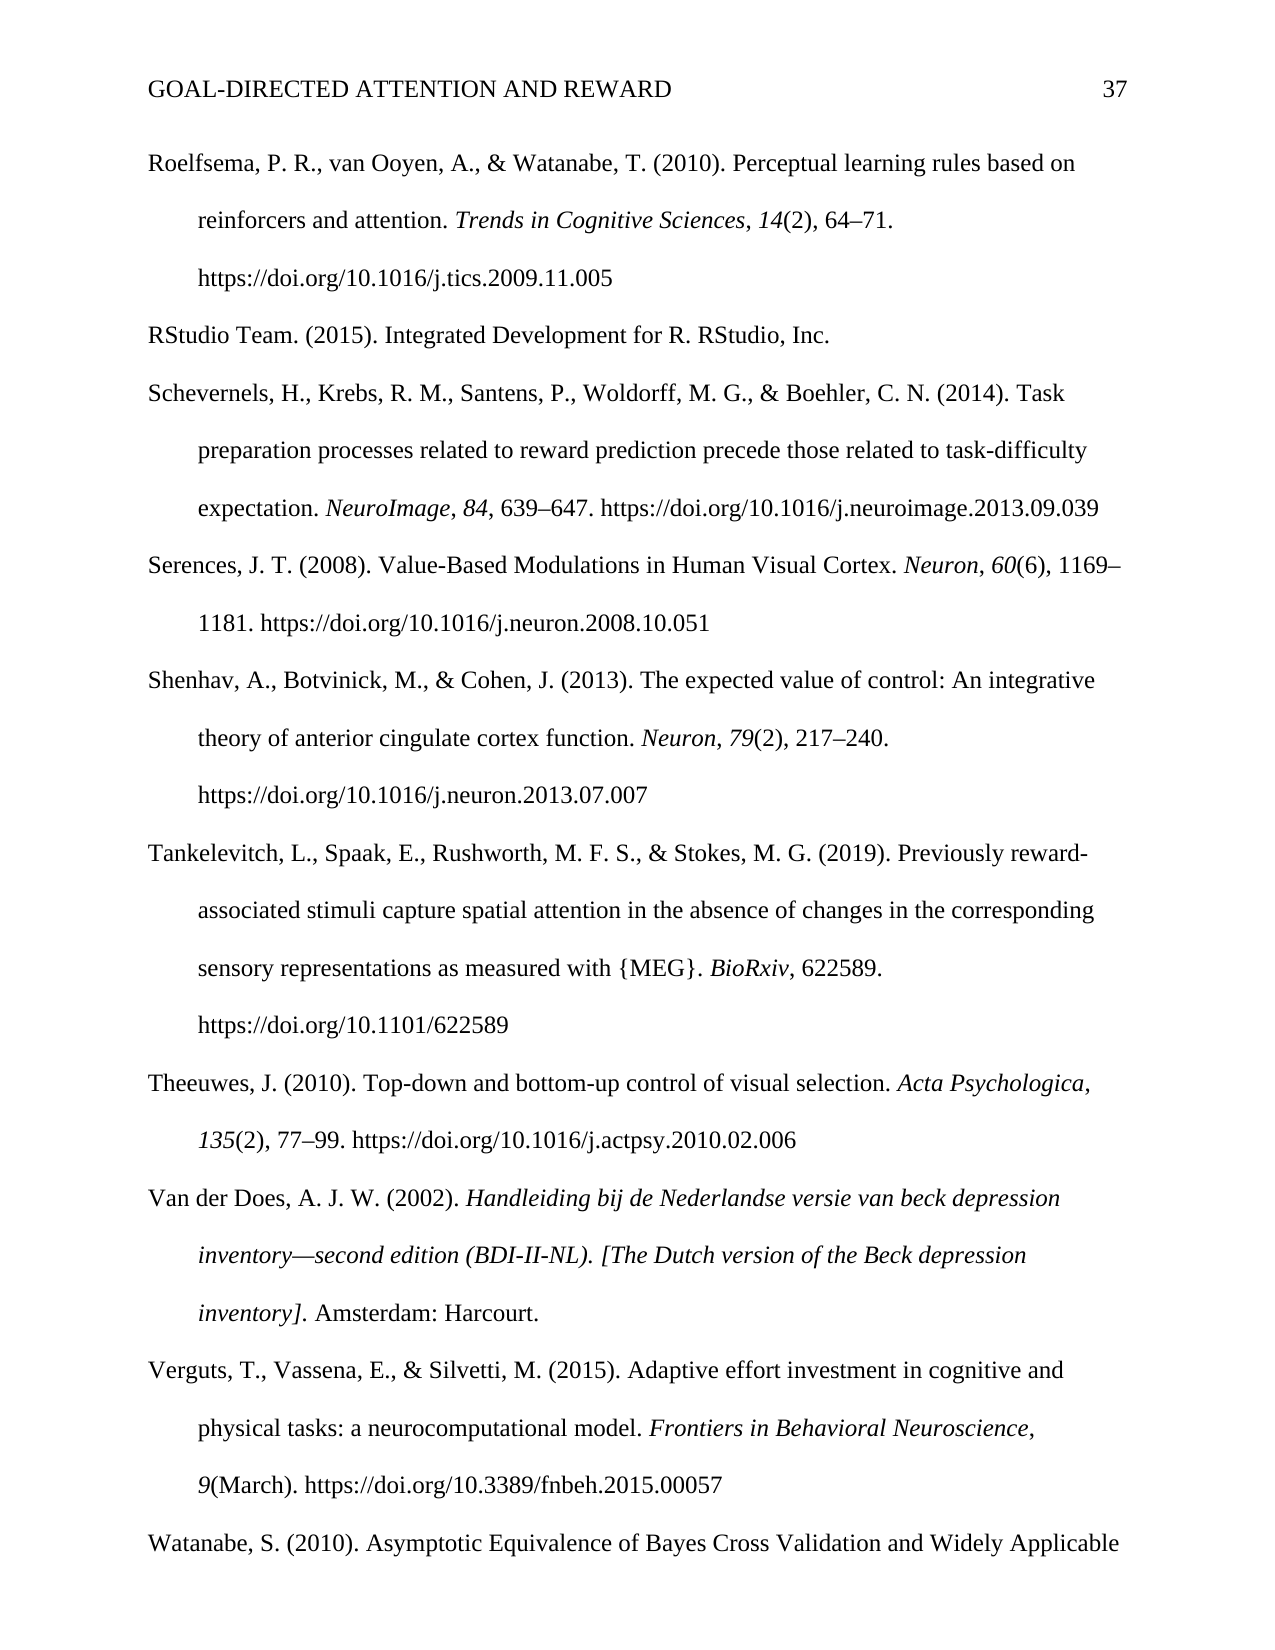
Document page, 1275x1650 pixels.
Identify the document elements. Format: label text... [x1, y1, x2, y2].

text Van der Does, A. J. W. (2002). Handleiding bij de Nederlandse versie van beck depression inventory—second edition (BDI-II-NL). [The Dutch version of the Beck depression inventory]. Amsterdam: Harcourt. [148, 1183, 1127, 1326]
text Verguts, T., Vassena, E., & Silvetti, M. (2015). Adaptive effort investment in cognitive and physical tasks: a neurocomputational model. Frontiers in Behavioral Neuroscience, 9(March). https://doi.org/10.3389/fnbeh.2015.00057 [148, 1355, 1127, 1499]
text Watanabe, S. (2010). Asymptotic Equivalence of Bayes Cross Validation and Widely Applicable [148, 1528, 1127, 1556]
text Schevernels, H., Krebs, R. M., Santens, P., Woldorff, M. G., & Boehler, C. N. (2014). Task preparation processes related to reward prediction precede those related to task-difficulty expectation. NeuroImage, 84, 639–647. https://doi.org/10.1016/j.neuroimage.2013.09.039 [148, 378, 1127, 521]
text Serences, J. T. (2008). Value-Based Modulations in Human Visual Cortex. Neuron, 60(6), 1169–1181. https://doi.org/10.1016/j.neuron.2008.10.051 [148, 550, 1127, 636]
text Theeuwes, J. (2010). Top-down and bottom-up control of visual selection. Acta Psychologica, 135(2), 77–99. https://doi.org/10.1016/j.actpsy.2010.02.006 [148, 1068, 1127, 1154]
text Tankelevitch, L., Spaak, E., Rushworth, M. F. S., & Stokes, M. G. (2019). Previously reward-associated stimuli capture spatial attention in the absence of changes in the corresponding sensory representations as measured with {MEG}. BioRxiv, 622589. https://doi.org/10.1101/622589 [148, 838, 1127, 1039]
text Roelfsema, P. R., van Ooyen, A., & Watanabe, T. (2010). Perceptual learning rules based on reinforcers and attention. Trends in Cognitive Sciences, 14(2), 64–71. https://doi.org/10.1016/j.tics.2009.11.005 [148, 148, 1127, 291]
text RStudio Team. (2015). Integrated Development for R. RStudio, Inc. [148, 320, 1127, 349]
text Shenhav, A., Botvinick, M., & Cohen, J. (2013). The expected value of control: An integrative theory of anterior cingulate cortex function. Neuron, 79(2), 217–240. https://doi.org/10.1016/j.neuron.2013.07.007 [148, 665, 1127, 809]
